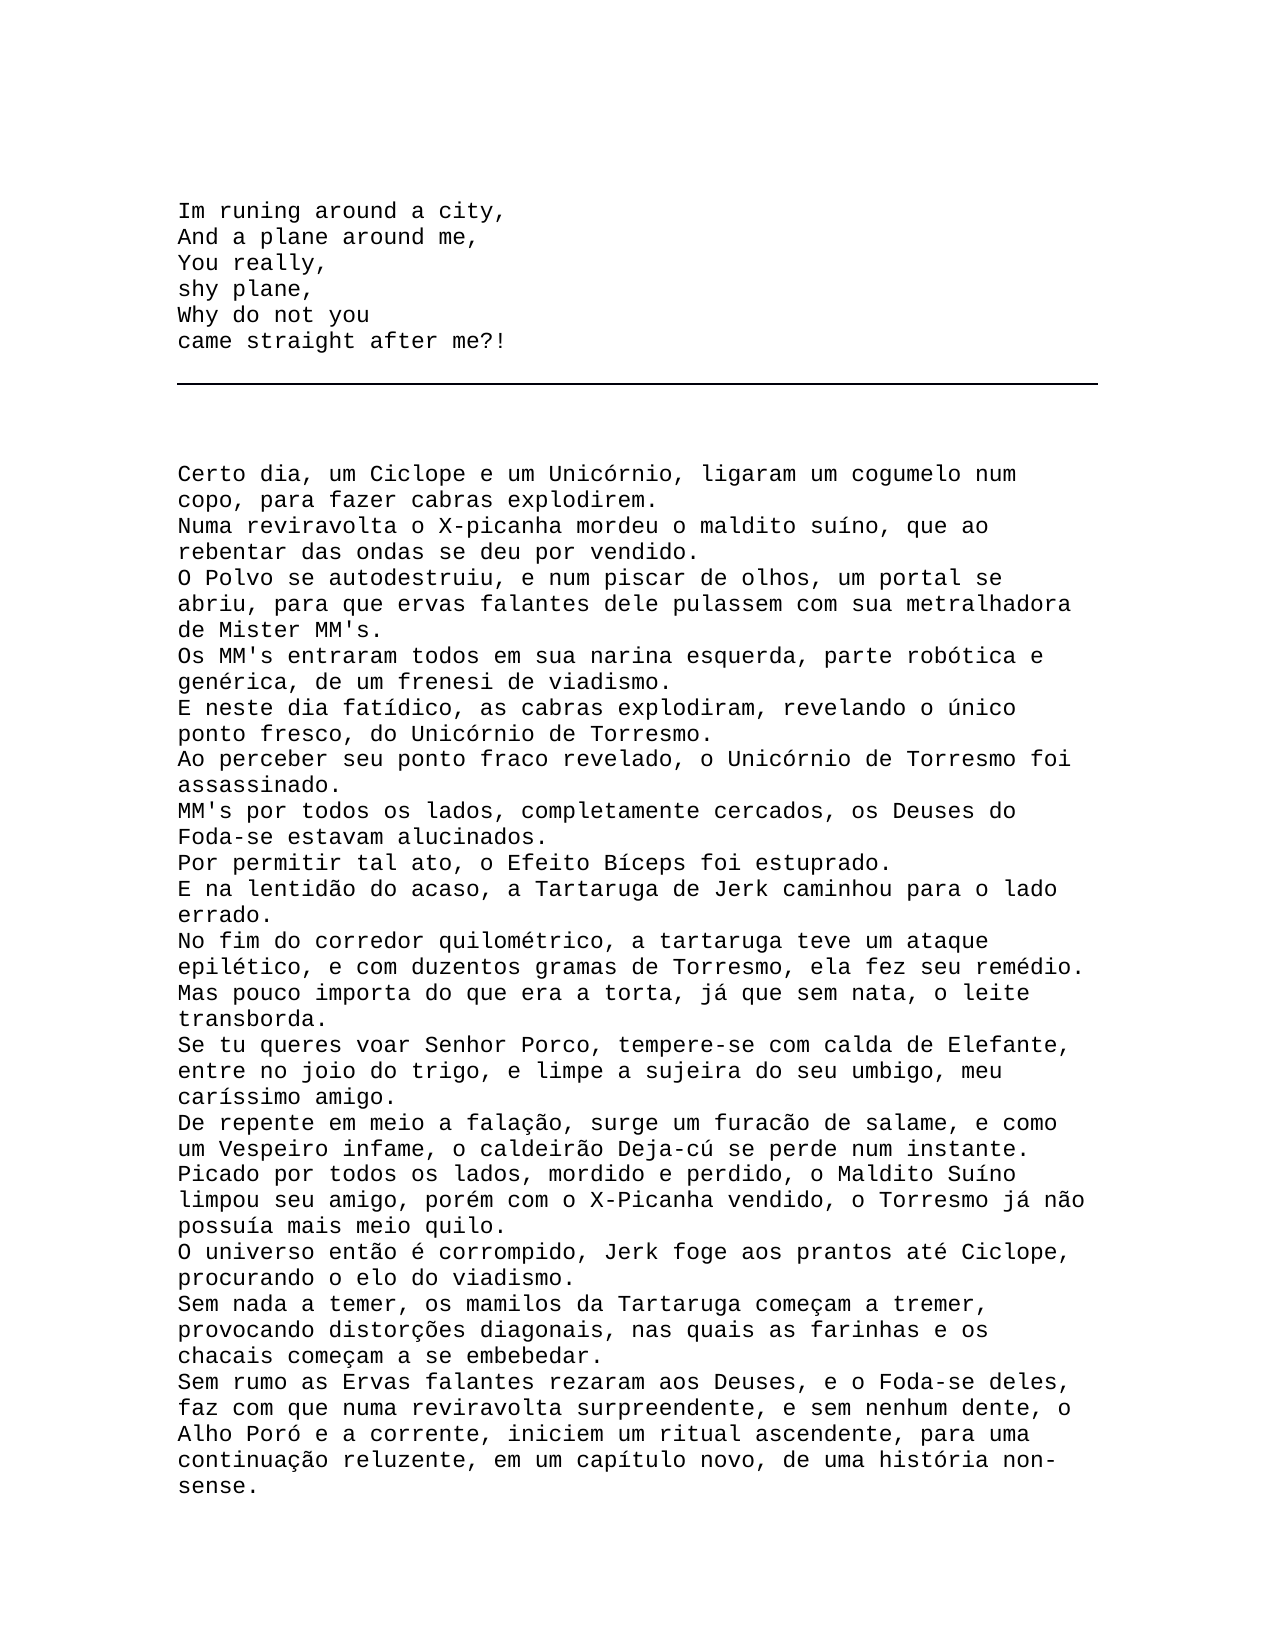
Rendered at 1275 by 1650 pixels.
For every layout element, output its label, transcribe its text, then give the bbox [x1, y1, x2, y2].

text Why do not you came straight after me?! [177, 303, 1098, 355]
text No fim do corredor quilométrico, a tartaruga teve um ataque epilético, e com duzentos gramas de Torresmo, ela fez seu remédio. Mas pouco importa do que era a torta, já que sem nata, o leite transborda. Se tu queres voar Senhor Porco, tempere-se com calda de Elefante, entre no joio do trigo, e limpe a sujeira do seu umbigo, meu caríssimo amigo. De repente em meio a falação, surge um furacão de salame, e como um Vespeiro infame, o caldeirão Deja-cú se perde num instante. Picado por todos os lados, mordido e perdido, o Maldito Suíno limpou seu amigo, porém com o X-Picanha vendido, o Torresmo já não possuía mais meio quilo. O universo então é corrompido, Jerk foge aos prantos até Ciclope, procurando o elo do viadismo. Sem nada a temer, os mamilos da Tartaruga começam a tremer, provocando distorções diagonais, nas quais as farinhas e os chacais começam a se embebedar. Sem rumo as Ervas falantes rezaram aos Deuses, e o Foda-se deles, faz com que numa reviravolta surpreendente, e sem nenhum dente, o Alho Poró e a corrente, iniciem um ritual ascendente, para uma continuação reluzente, em um capítulo novo, de uma história non-sense. [177, 929, 1098, 1500]
text And a plane around me, [177, 225, 1098, 251]
text You really, shy plane, [177, 251, 1098, 303]
text Im runing around a city, [177, 199, 1098, 225]
text Certo dia, um Ciclope e um Unicórnio, ligaram um cogumelo num copo, para fazer cabras explodirem. Numa reviravolta o X-picanha mordeu o maldito suíno, que ao rebentar das ondas se deu por vendido. O Polvo se autodestruiu, e num piscar de olhos, um portal se abriu, para que ervas falantes dele pulassem com sua metralhadora de Mister MM's. [177, 462, 1098, 644]
text Ao perceber seu ponto fraco revelado, o Unicórnio de Torresmo foi assassinado. MM's por todos os lados, completamente cercados, os Deuses do Foda-se estavam alucinados. Por permitir tal ato, o Efeito Bíceps foi estuprado. E na lentidão do acaso, a Tartaruga de Jerk caminhou para o lado errado. [177, 748, 1098, 929]
text Os MM's entraram todos em sua narina esquerda, parte robótica e genérica, de um frenesi de viadismo. E neste dia fatídico, as cabras explodiram, revelando o único ponto fresco, do Unicórnio de Torresmo. [177, 644, 1098, 748]
